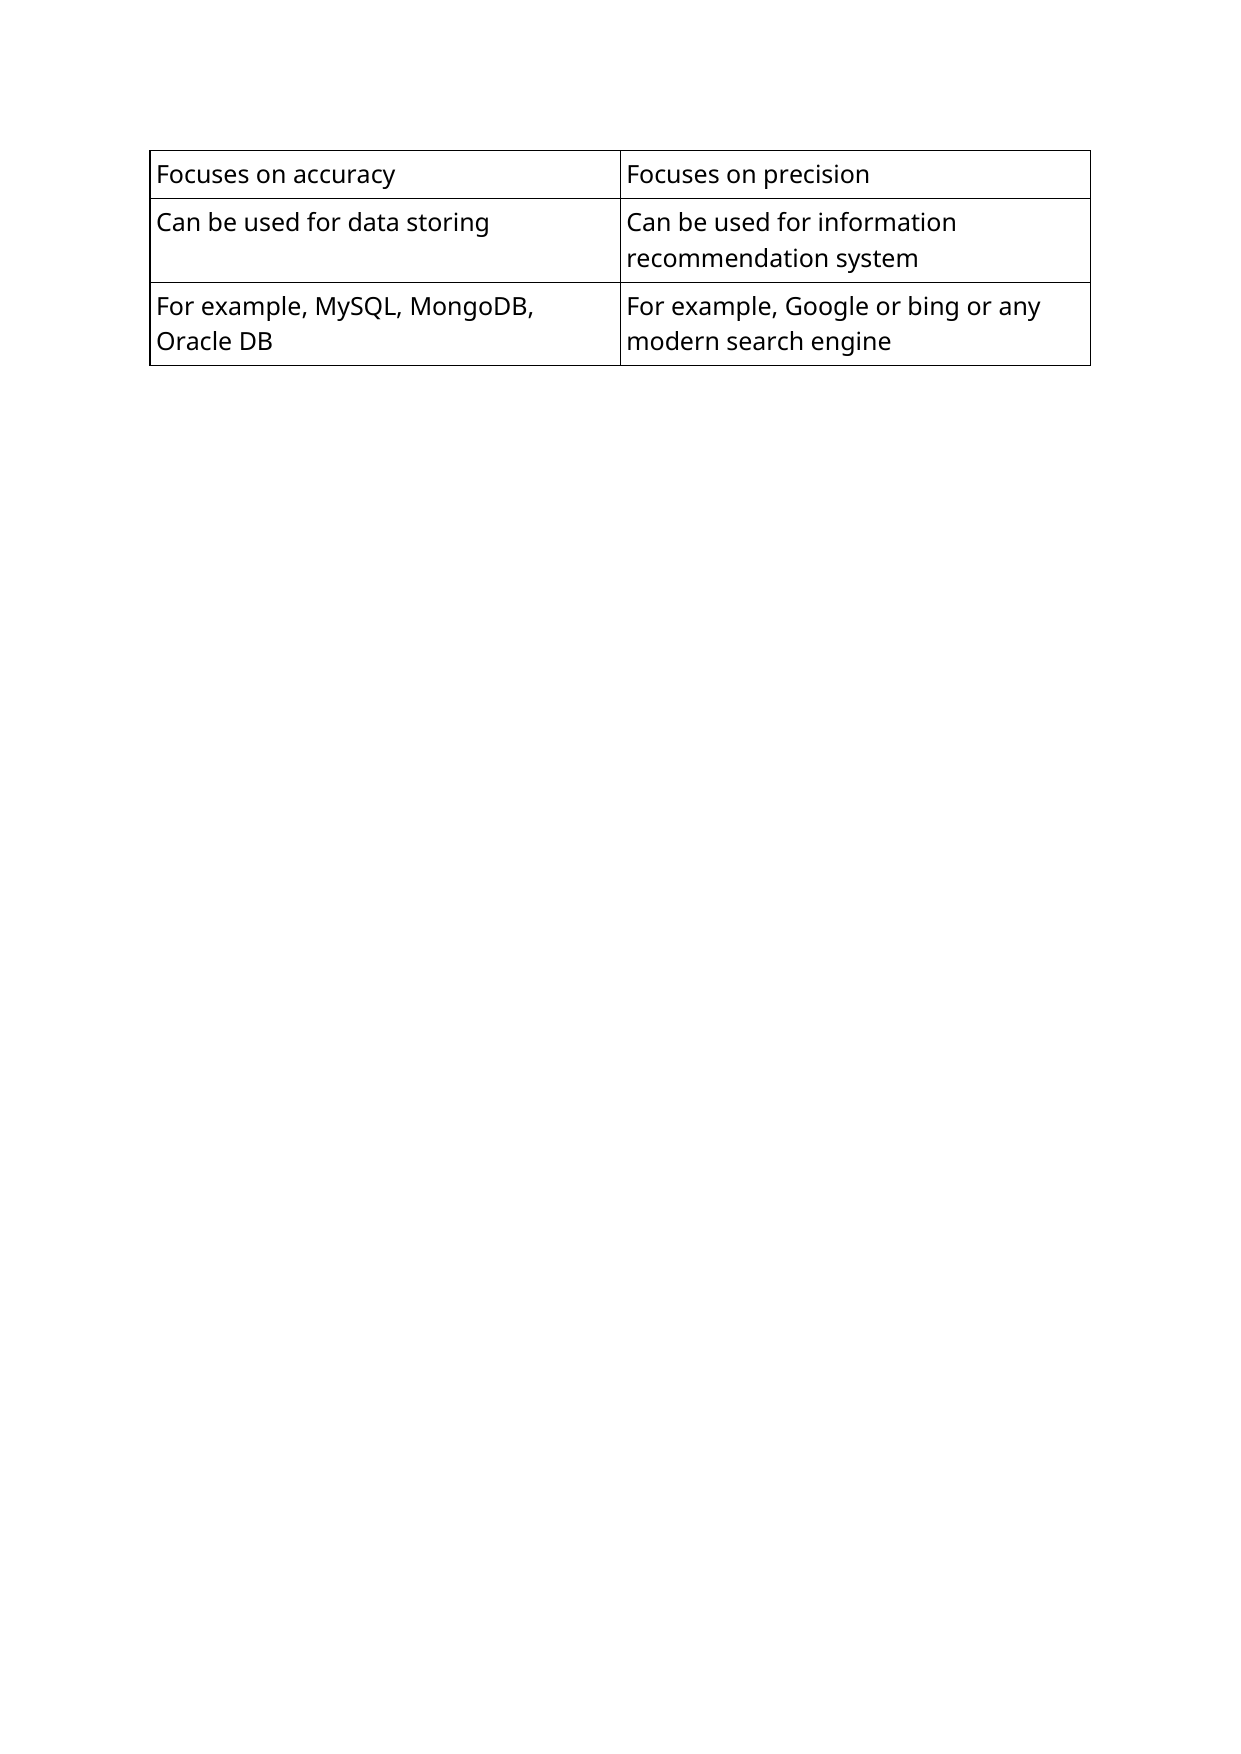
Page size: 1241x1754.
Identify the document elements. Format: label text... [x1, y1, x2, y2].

table_cell For example, Google or bing or any modern search engine [621, 283, 1090, 365]
table_cell Can be used for information recommendation system [621, 199, 1090, 282]
table_cell Focuses on accuracy [151, 151, 620, 198]
table_cell Can be used for data storing [151, 199, 620, 282]
table_cell For example, MySQL, MongoDB, Oracle DB [151, 283, 620, 365]
table_cell Focuses on precision [621, 151, 1090, 198]
